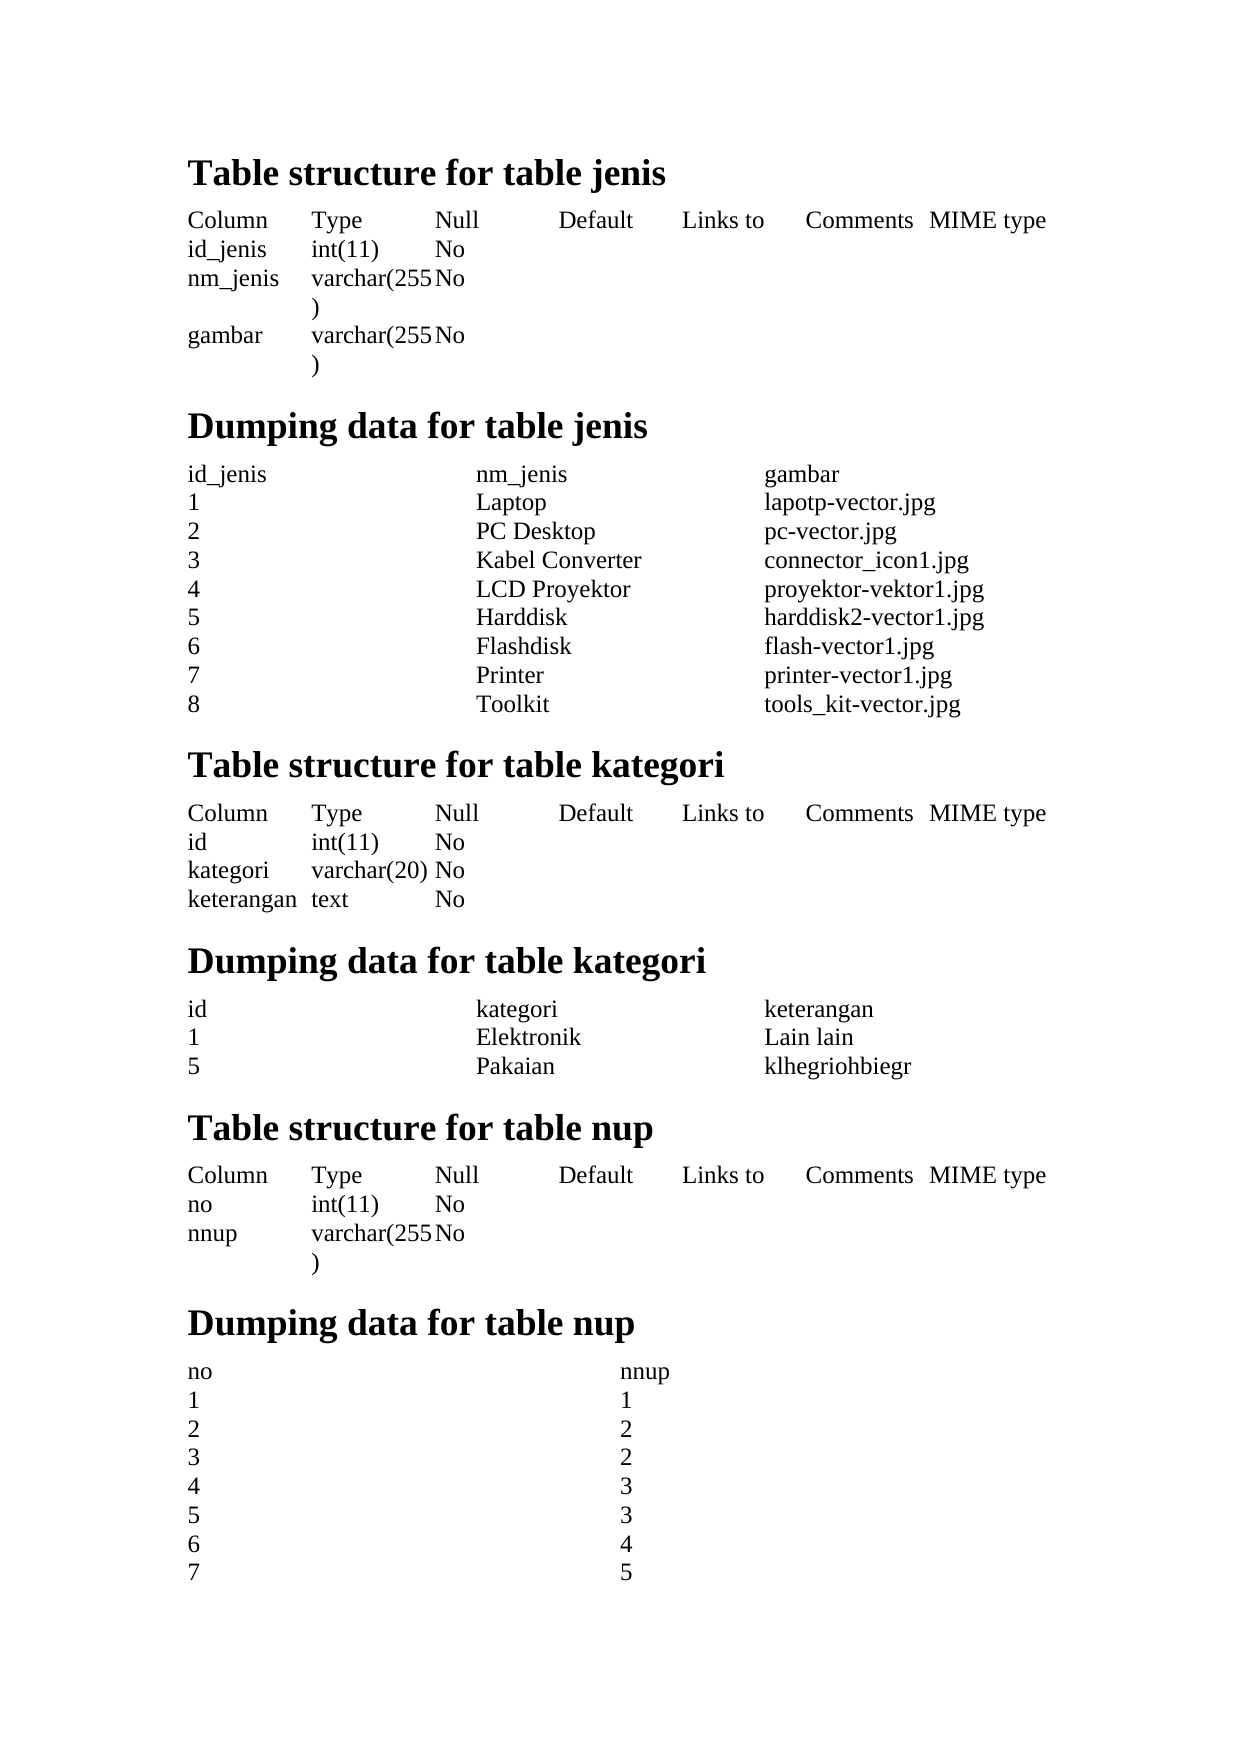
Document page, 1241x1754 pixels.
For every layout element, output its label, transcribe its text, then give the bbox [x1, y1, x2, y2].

table_cell 5 [620, 1558, 1053, 1586]
table_header id_jenis [188, 459, 476, 487]
table_cell [558, 234, 682, 263]
table_header Links to [682, 798, 805, 827]
table_header kategori [476, 994, 764, 1022]
subtitle Dumping data for table kategori [187, 938, 1053, 981]
table_header Null [435, 798, 558, 827]
table_cell No [435, 856, 558, 884]
table_cell Flashdisk [476, 631, 764, 660]
table_cell 6 [188, 1529, 620, 1557]
table_cell keterangan [188, 884, 311, 913]
table_cell id_jenis [188, 234, 311, 263]
table_cell varchar(255) [311, 1218, 434, 1276]
table_cell No [435, 263, 558, 321]
table_cell 7 [188, 660, 476, 689]
table_header no [188, 1356, 620, 1385]
table_cell 4 [188, 1471, 620, 1500]
table_cell [558, 856, 682, 884]
table_cell flash-vector1.jpg [764, 631, 1053, 660]
table_header Default [558, 798, 682, 827]
table_cell lapotp-vector.jpg [764, 488, 1053, 516]
table_cell 7 [188, 1558, 620, 1586]
table_cell [558, 827, 682, 856]
table_cell No [435, 1218, 558, 1276]
table_header id [188, 994, 476, 1022]
subtitle Dumping data for table jenis [187, 403, 1053, 446]
table_cell connector_icon1.jpg [764, 545, 1053, 574]
table_header Column [188, 798, 311, 827]
table_header keterangan [764, 994, 1053, 1022]
table_cell No [435, 827, 558, 856]
table_cell [682, 884, 805, 913]
table_cell PC Desktop [476, 516, 764, 545]
table_header Type [311, 1161, 434, 1189]
table_cell varchar(255) [311, 321, 434, 378]
table_header Column [188, 206, 311, 234]
table_cell 5 [188, 1500, 620, 1529]
table_header Comments [805, 798, 929, 827]
table_cell int(11) [311, 234, 434, 263]
table_cell text [311, 884, 434, 913]
table_cell No [435, 321, 558, 378]
table_cell [682, 1189, 805, 1218]
subtitle Dumping data for table nup [187, 1301, 1053, 1344]
table_cell 2 [188, 1414, 620, 1442]
table_header Comments [805, 1161, 929, 1189]
table_cell pc-vector.jpg [764, 516, 1053, 545]
table_cell Harddisk [476, 603, 764, 631]
table_cell [682, 827, 805, 856]
table_cell 2 [188, 516, 476, 545]
table_header gambar [764, 459, 1053, 487]
table_header Column [188, 1161, 311, 1189]
table_cell Lain lain [764, 1023, 1053, 1051]
table_cell No [435, 884, 558, 913]
table_cell Pakaian [476, 1051, 764, 1080]
table_cell [682, 263, 805, 321]
table_cell [805, 1218, 929, 1276]
table_cell 3 [620, 1471, 1053, 1500]
table_cell 6 [188, 631, 476, 660]
table_header Type [311, 798, 434, 827]
table_cell [682, 856, 805, 884]
table_cell No [435, 1189, 558, 1218]
table_cell [805, 856, 929, 884]
table_cell proyektor-vektor1.jpg [764, 574, 1053, 602]
table_cell [805, 263, 929, 321]
subtitle Table structure for table kategori [187, 742, 1053, 786]
table_cell 4 [620, 1529, 1053, 1557]
table_cell [682, 1218, 805, 1276]
table_cell 1 [188, 488, 476, 516]
table_cell 2 [620, 1443, 1053, 1471]
table_cell no [188, 1189, 311, 1218]
table_cell 3 [188, 1443, 620, 1471]
table_cell printer-vector1.jpg [764, 660, 1053, 689]
table_cell [558, 884, 682, 913]
table_header Links to [682, 1161, 805, 1189]
table_cell id [188, 827, 311, 856]
table_cell LCD Proyektor [476, 574, 764, 602]
table_header MIME type [929, 206, 1053, 234]
table_cell [805, 827, 929, 856]
table_header nnup [620, 1356, 1053, 1385]
table_cell [805, 884, 929, 913]
table_header Null [435, 1161, 558, 1189]
table_cell [558, 321, 682, 378]
table_header Null [435, 206, 558, 234]
table_cell [558, 1218, 682, 1276]
table_cell harddisk2-vector1.jpg [764, 603, 1053, 631]
table_cell Toolkit [476, 689, 764, 717]
table_cell 3 [620, 1500, 1053, 1529]
table_header Comments [805, 206, 929, 234]
table_cell kategori [188, 856, 311, 884]
table_cell 1 [188, 1385, 620, 1414]
table_cell [805, 1189, 929, 1218]
table_cell [805, 321, 929, 378]
table_cell varchar(20) [311, 856, 434, 884]
table_cell 2 [620, 1414, 1053, 1442]
table_header Default [558, 206, 682, 234]
table_cell Laptop [476, 488, 764, 516]
table_header MIME type [929, 1161, 1053, 1189]
table_header Links to [682, 206, 805, 234]
table_cell [805, 234, 929, 263]
table_cell Elektronik [476, 1023, 764, 1051]
table_cell int(11) [311, 1189, 434, 1218]
table_cell 8 [188, 689, 476, 717]
table_cell Kabel Converter [476, 545, 764, 574]
table_cell [682, 234, 805, 263]
table_cell 4 [188, 574, 476, 602]
table_cell klhegriohbiegr [764, 1051, 1053, 1080]
table_header Default [558, 1161, 682, 1189]
table_cell [682, 321, 805, 378]
table_cell [558, 1189, 682, 1218]
table_cell No [435, 234, 558, 263]
table_cell int(11) [311, 827, 434, 856]
table_header nm_jenis [476, 459, 764, 487]
table_cell varchar(255) [311, 263, 434, 321]
table_header Type [311, 206, 434, 234]
table_cell 5 [188, 1051, 476, 1080]
table_cell nnup [188, 1218, 311, 1276]
table_header MIME type [929, 798, 1053, 827]
subtitle Table structure for table jenis [187, 150, 1053, 193]
table_cell tools_kit-vector.jpg [764, 689, 1053, 717]
table_cell 1 [620, 1385, 1053, 1414]
table_cell Printer [476, 660, 764, 689]
table_cell nm_jenis [188, 263, 311, 321]
table_cell 5 [188, 603, 476, 631]
table_cell gambar [188, 321, 311, 378]
subtitle Table structure for table nup [187, 1105, 1053, 1148]
table_cell 1 [188, 1023, 476, 1051]
table_cell 3 [188, 545, 476, 574]
table_cell [558, 263, 682, 321]
